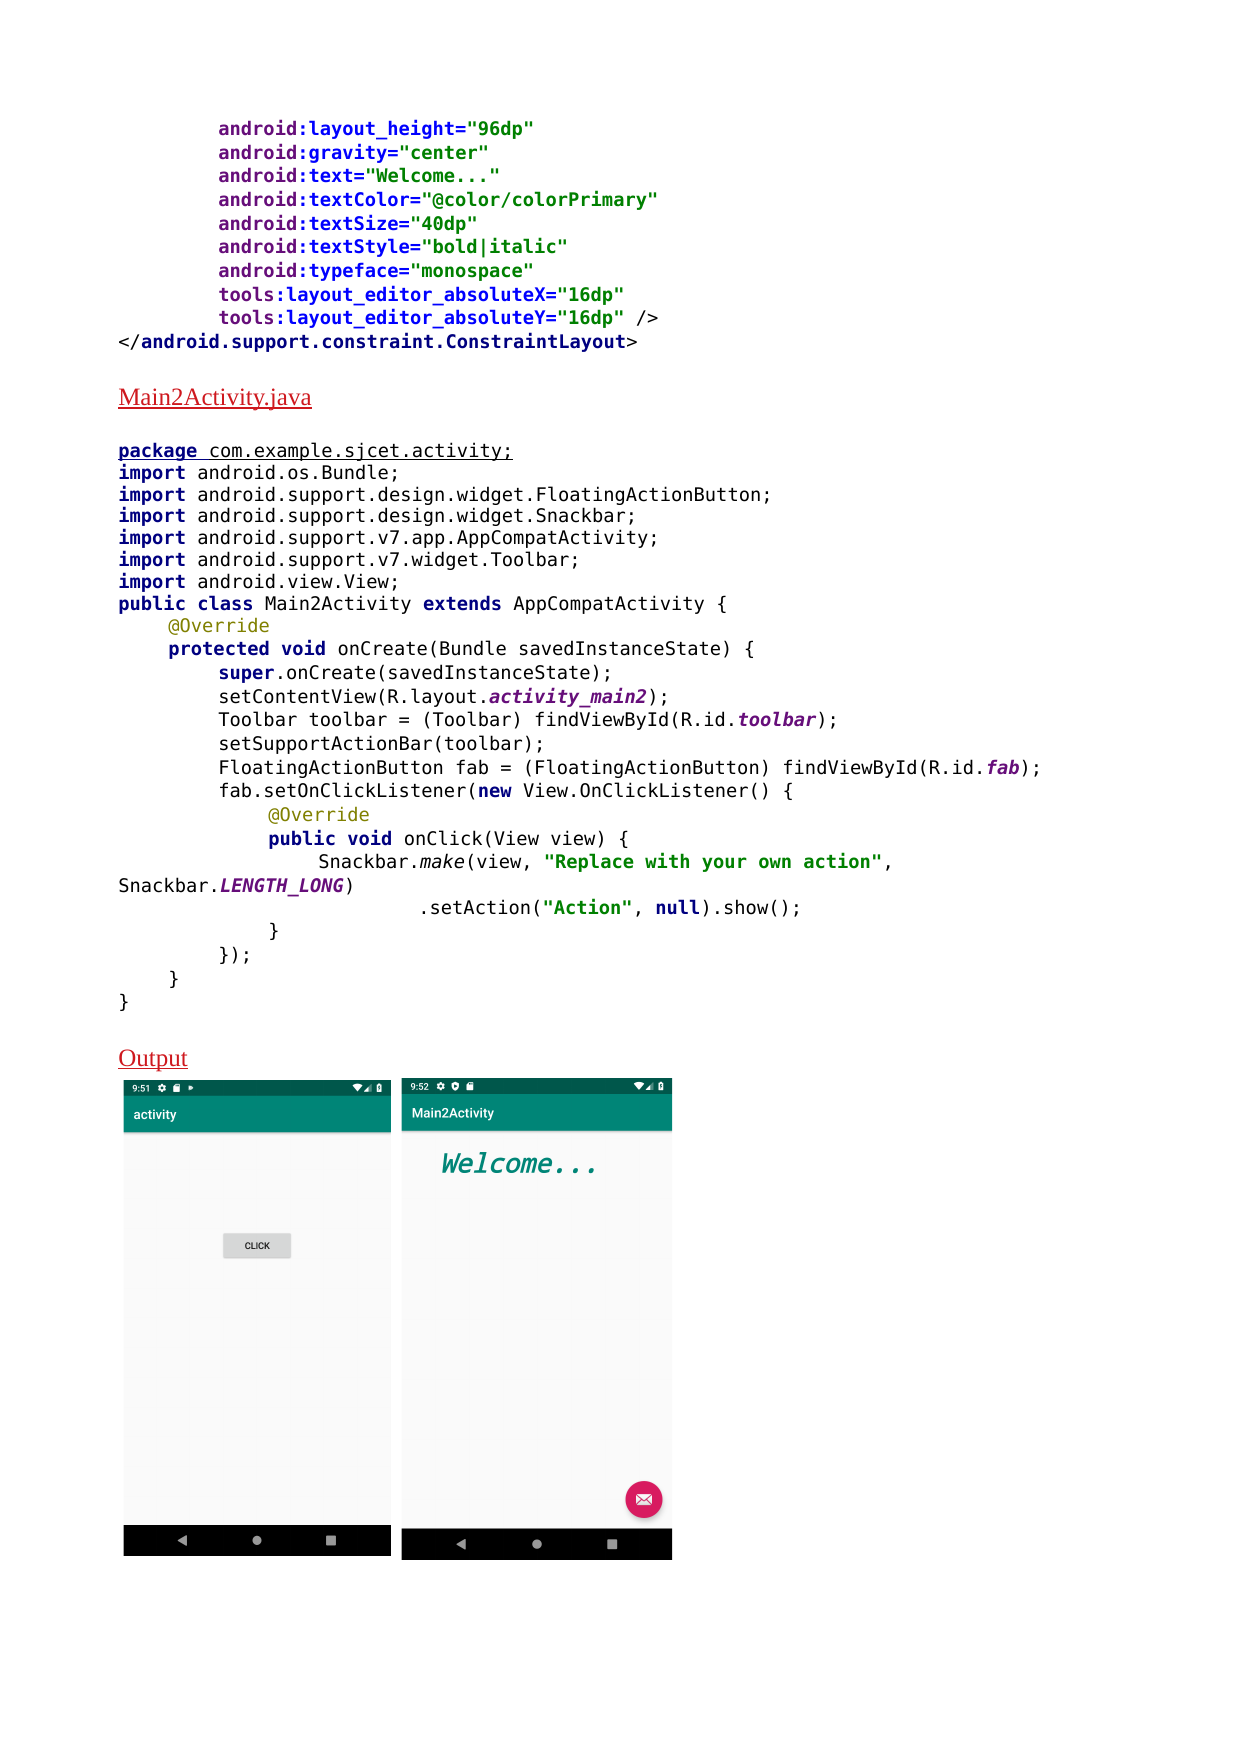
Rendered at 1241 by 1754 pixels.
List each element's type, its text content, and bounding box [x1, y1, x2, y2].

text tools:layout_editor_absoluteX="16dp" [118, 284, 1122, 307]
text Snackbar.make(view, "Replace with your own action", Snackbar.LENGTH_LONG) [118, 851, 1122, 897]
text android:textColor="@color/colorPrimary" [118, 189, 1122, 213]
text import android.view.View; [118, 571, 1122, 593]
text tools:layout_editor_absoluteY="16dp" /> [118, 307, 1122, 331]
text Toolbar toolbar = (Toolbar) findViewById(R.id.toolbar); [118, 709, 1122, 733]
text } [118, 920, 1122, 944]
text fab.setOnClickListener(new View.OnClickListener() { [118, 780, 1122, 804]
picture [401, 1078, 673, 1560]
text android:text="Welcome..." [118, 165, 1122, 189]
text android:textStyle="bold|italic" [118, 236, 1122, 260]
text android:textSize="40dp" [118, 213, 1122, 236]
text import android.support.design.widget.FloatingActionButton; [118, 483, 1122, 505]
text protected void onCreate(Bundle savedInstanceState) { [118, 638, 1122, 662]
text @Override [118, 615, 1122, 638]
text import android.os.Bundle; [118, 462, 1122, 483]
text </android.support.constraint.ConstraintLayout> [118, 331, 1122, 353]
text import android.support.v7.app.AppCompatActivity; [118, 527, 1122, 549]
text public class Main2Activity extends AppCompatActivity { [118, 593, 1122, 615]
text .setAction("Action", null).show(); [118, 897, 1122, 920]
text import android.support.design.widget.Snackbar; [118, 505, 1122, 527]
text package com.example.sjcet.activity; [118, 440, 1122, 462]
text }); [118, 944, 1122, 968]
text import android.support.v7.widget.Toolbar; [118, 549, 1122, 571]
text android:typeface="monospace" [118, 260, 1122, 284]
text } [118, 968, 1122, 991]
text Main2Activity.java [118, 382, 1122, 411]
text super.onCreate(savedInstanceState); [118, 662, 1122, 686]
text public void onClick(View view) { [118, 828, 1122, 851]
text @Override [118, 804, 1122, 828]
text } [118, 991, 1122, 1013]
text setSupportActionBar(toolbar); [118, 733, 1122, 757]
text setContentView(R.layout.activity_main2); [118, 686, 1122, 709]
text FloatingActionButton fab = (FloatingActionButton) findViewById(R.id.fab); [118, 757, 1122, 780]
picture [123, 1080, 391, 1556]
text android:layout_height="96dp" [118, 118, 1122, 142]
text android:gravity="center" [118, 142, 1122, 165]
text Output [118, 1043, 1122, 1071]
